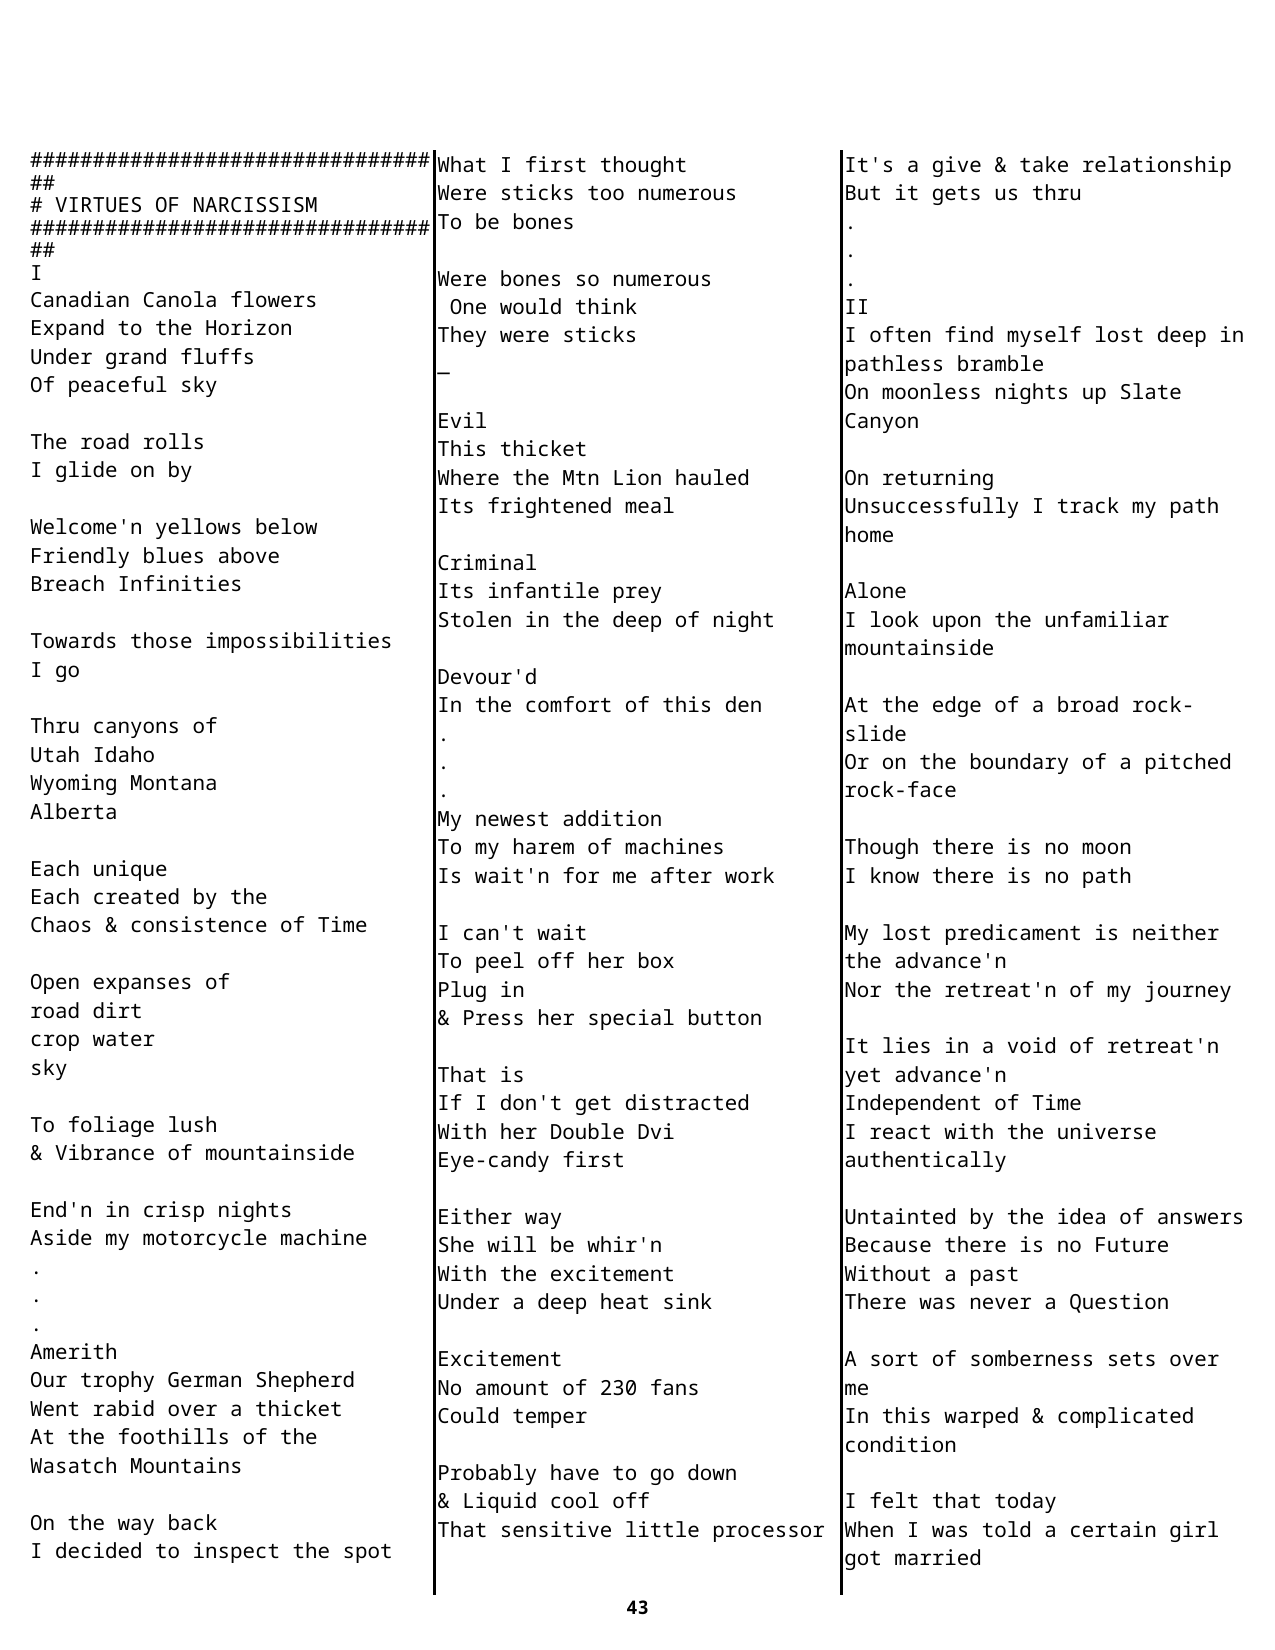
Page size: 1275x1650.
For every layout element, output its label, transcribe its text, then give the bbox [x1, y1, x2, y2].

text She will be whir'n [437, 1231, 838, 1259]
text The road rolls [30, 427, 431, 456]
text _ [437, 349, 838, 377]
text I go [30, 655, 431, 683]
text At the edge of a broad rock-slide [844, 690, 1245, 747]
text II [844, 292, 1245, 321]
text This thicket [437, 434, 838, 463]
text Its infantile prey [437, 577, 838, 605]
text Wasatch Mountains [30, 1451, 431, 1479]
text Could temper [437, 1401, 838, 1430]
text Were bones so numerous [437, 264, 838, 292]
text End'n in crisp nights [30, 1195, 431, 1223]
text On returning [844, 463, 1245, 491]
text Our trophy German Shepherd [30, 1366, 431, 1394]
text I [30, 262, 431, 285]
text Welcome'n yellows below [30, 512, 431, 541]
text I felt that today [844, 1487, 1245, 1515]
text sky [30, 1053, 431, 1081]
text To be bones [437, 207, 838, 235]
text . [30, 1252, 431, 1280]
text With the excitement [437, 1259, 838, 1287]
text I often find myself lost deep in pathless bramble [844, 321, 1245, 377]
text Devour'd [437, 662, 838, 690]
text Is wait'n for me after work [437, 861, 838, 889]
text Untainted by the idea of answers [844, 1202, 1245, 1231]
text No amount of 230 fans [437, 1373, 838, 1401]
text Expand to the Horizon [30, 313, 431, 342]
text Either way [437, 1202, 838, 1231]
text Its frightened meal [437, 491, 838, 520]
text Plug in [437, 975, 838, 1003]
text Alberta [30, 797, 431, 825]
text I look upon the unfamiliar mountainside [844, 605, 1245, 662]
text It's a give & take relationship [844, 150, 1245, 178]
text But it gets us thru [844, 178, 1245, 207]
text Under grand fluffs [30, 342, 431, 370]
text There was never a Question [844, 1287, 1245, 1316]
text To foliage lush [30, 1110, 431, 1138]
text That is [437, 1060, 838, 1088]
text On the way back [30, 1508, 431, 1536]
text I react with the universe authentically [844, 1117, 1245, 1174]
text Each created by the [30, 882, 431, 911]
text At the foothills of the [30, 1422, 431, 1451]
text I glide on by [30, 456, 431, 484]
text On moonless nights up Slate Canyon [844, 377, 1245, 434]
text Criminal [437, 548, 838, 577]
text . [844, 235, 1245, 264]
text Nor the retreat'n of my journey [844, 975, 1245, 1003]
text To my harem of machines [437, 832, 838, 861]
text Though there is no moon [844, 832, 1245, 861]
text If I don't get distracted [437, 1088, 838, 1117]
text Excitement [437, 1344, 838, 1373]
text Unsuccessfully I track my path home [844, 491, 1245, 548]
text I can't wait [437, 918, 838, 946]
text Friendly blues above [30, 541, 431, 569]
text That sensitive little processor [437, 1515, 838, 1543]
text Utah Idaho [30, 740, 431, 768]
text Eye-candy first [437, 1145, 838, 1174]
text Without a past [844, 1259, 1245, 1287]
text Went rabid over a thicket [30, 1394, 431, 1422]
text What I first thought [437, 150, 838, 178]
text & Press her special button [437, 1003, 838, 1032]
text When I was told a certain girl got married [844, 1515, 1245, 1572]
text Chaos & consistence of Time [30, 911, 431, 939]
text In this warped & complicated condition [844, 1401, 1245, 1458]
text They were sticks [437, 321, 838, 349]
text Canadian Canola flowers [30, 285, 431, 313]
text # VIRTUES OF NARCISSISM ################################## [30, 195, 431, 262]
text Of peaceful sky [30, 370, 431, 399]
text Open expanses of [30, 967, 431, 996]
text road dirt [30, 996, 431, 1024]
text In the comfort of this den [437, 690, 838, 719]
text Probably have to go down [437, 1458, 838, 1487]
text With her Double Dvi [437, 1117, 838, 1145]
text Because there is no Future [844, 1231, 1245, 1259]
text I decided to inspect the spot [30, 1536, 431, 1565]
text ################################## [30, 150, 431, 195]
text crop water [30, 1024, 431, 1053]
text Alone [844, 577, 1245, 605]
text My lost predicament is neither the advance'n [844, 918, 1245, 975]
text Towards those impossibilities [30, 626, 431, 655]
text Stolen in the deep of night [437, 605, 838, 633]
text Breach Infinities [30, 569, 431, 598]
text Wyoming Montana [30, 768, 431, 797]
text Each unique [30, 854, 431, 882]
text It lies in a void of retreat'n yet advance'n [844, 1032, 1245, 1088]
text Were sticks too numerous [437, 178, 838, 207]
text Thru canyons of [30, 712, 431, 740]
text . [844, 207, 1245, 235]
text & Vibrance of mountainside [30, 1138, 431, 1167]
text A sort of somberness sets over me [844, 1344, 1245, 1401]
text Under a deep heat sink [437, 1287, 838, 1316]
text One would think [437, 292, 838, 321]
text Where the Mtn Lion hauled [437, 463, 838, 491]
text . [437, 719, 838, 747]
text To peel off her box [437, 946, 838, 975]
text . [30, 1309, 431, 1337]
text . [844, 264, 1245, 292]
text & Liquid cool off [437, 1487, 838, 1515]
text . [437, 776, 838, 804]
text . [30, 1280, 431, 1309]
text Amerith [30, 1337, 431, 1366]
text Or on the boundary of a pitched rock-face [844, 747, 1245, 804]
text . [437, 747, 838, 776]
text Independent of Time [844, 1088, 1245, 1117]
text Evil [437, 406, 838, 434]
text My newest addition [437, 804, 838, 832]
text I know there is no path [844, 861, 1245, 889]
text Aside my motorcycle machine [30, 1223, 431, 1252]
